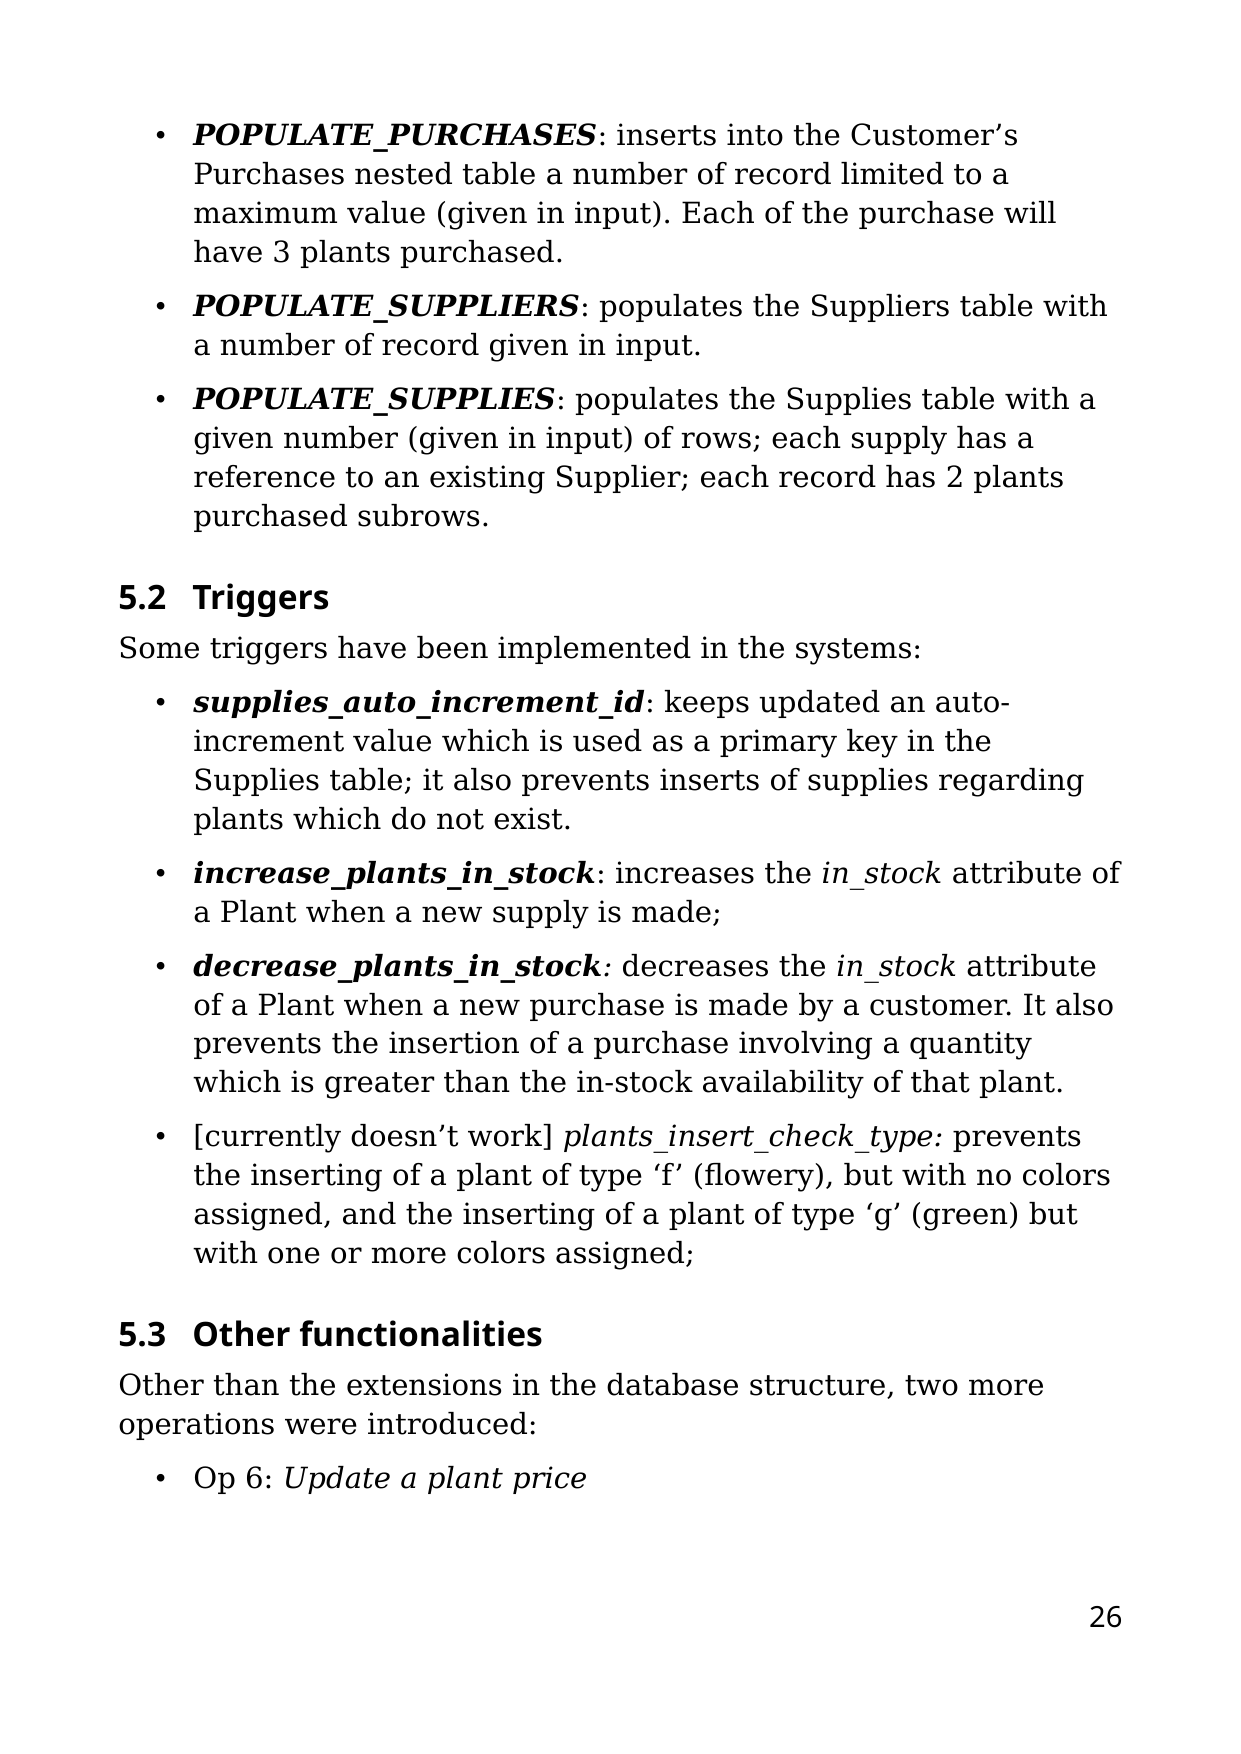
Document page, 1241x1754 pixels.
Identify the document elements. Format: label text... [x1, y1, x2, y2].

list decrease_plants_in_stock: decreases the in_stock attribute of a Plant when a new purchase is made by a customer. It also prevents the insertion of a purchase involving a quantity which is greater than the in-stock availability of that plant. [156, 948, 1122, 1100]
list POPULATE_PURCHASES: inserts into the Customer’s Purchases nested table a number of record limited to a maximum value (given in input). Each of the purchase will have 3 plants purchased. [156, 118, 1122, 269]
list Op 6: Update a plant price [156, 1461, 1122, 1495]
subtitle Other functionalities [118, 1311, 1122, 1356]
list increase_plants_in_stock: increases the in_stock attribute of a Plant when a new supply is made; [156, 856, 1122, 929]
text Other than the extensions in the database structure, two more operations were introduced: [118, 1369, 1122, 1442]
list POPULATE_SUPPLIERS: populates the Suppliers table with a number of record given in input. [156, 289, 1122, 362]
list supplies_auto_increment_id: keeps updated an auto-increment value which is used as a primary key in the Supplies table; it also prevents inserts of supplies regarding plants which do not exist. [156, 685, 1122, 836]
text Some triggers have been implemented in the systems: [118, 631, 1122, 665]
list POPULATE_SUPPLIES: populates the Supplies table with a given number (given in input) of rows; each supply has a reference to an existing Supplier; each record has 2 plants purchased subrows. [156, 382, 1122, 533]
list [currently doesn’t work] plants_insert_check_type: prevents the inserting of a plant of type ‘f’ (flowery), but with no colors assigned, and the inserting of a plant of type ‘g’ (green) but with one or more colors assigned; [156, 1119, 1122, 1270]
subtitle Triggers [118, 573, 1122, 619]
